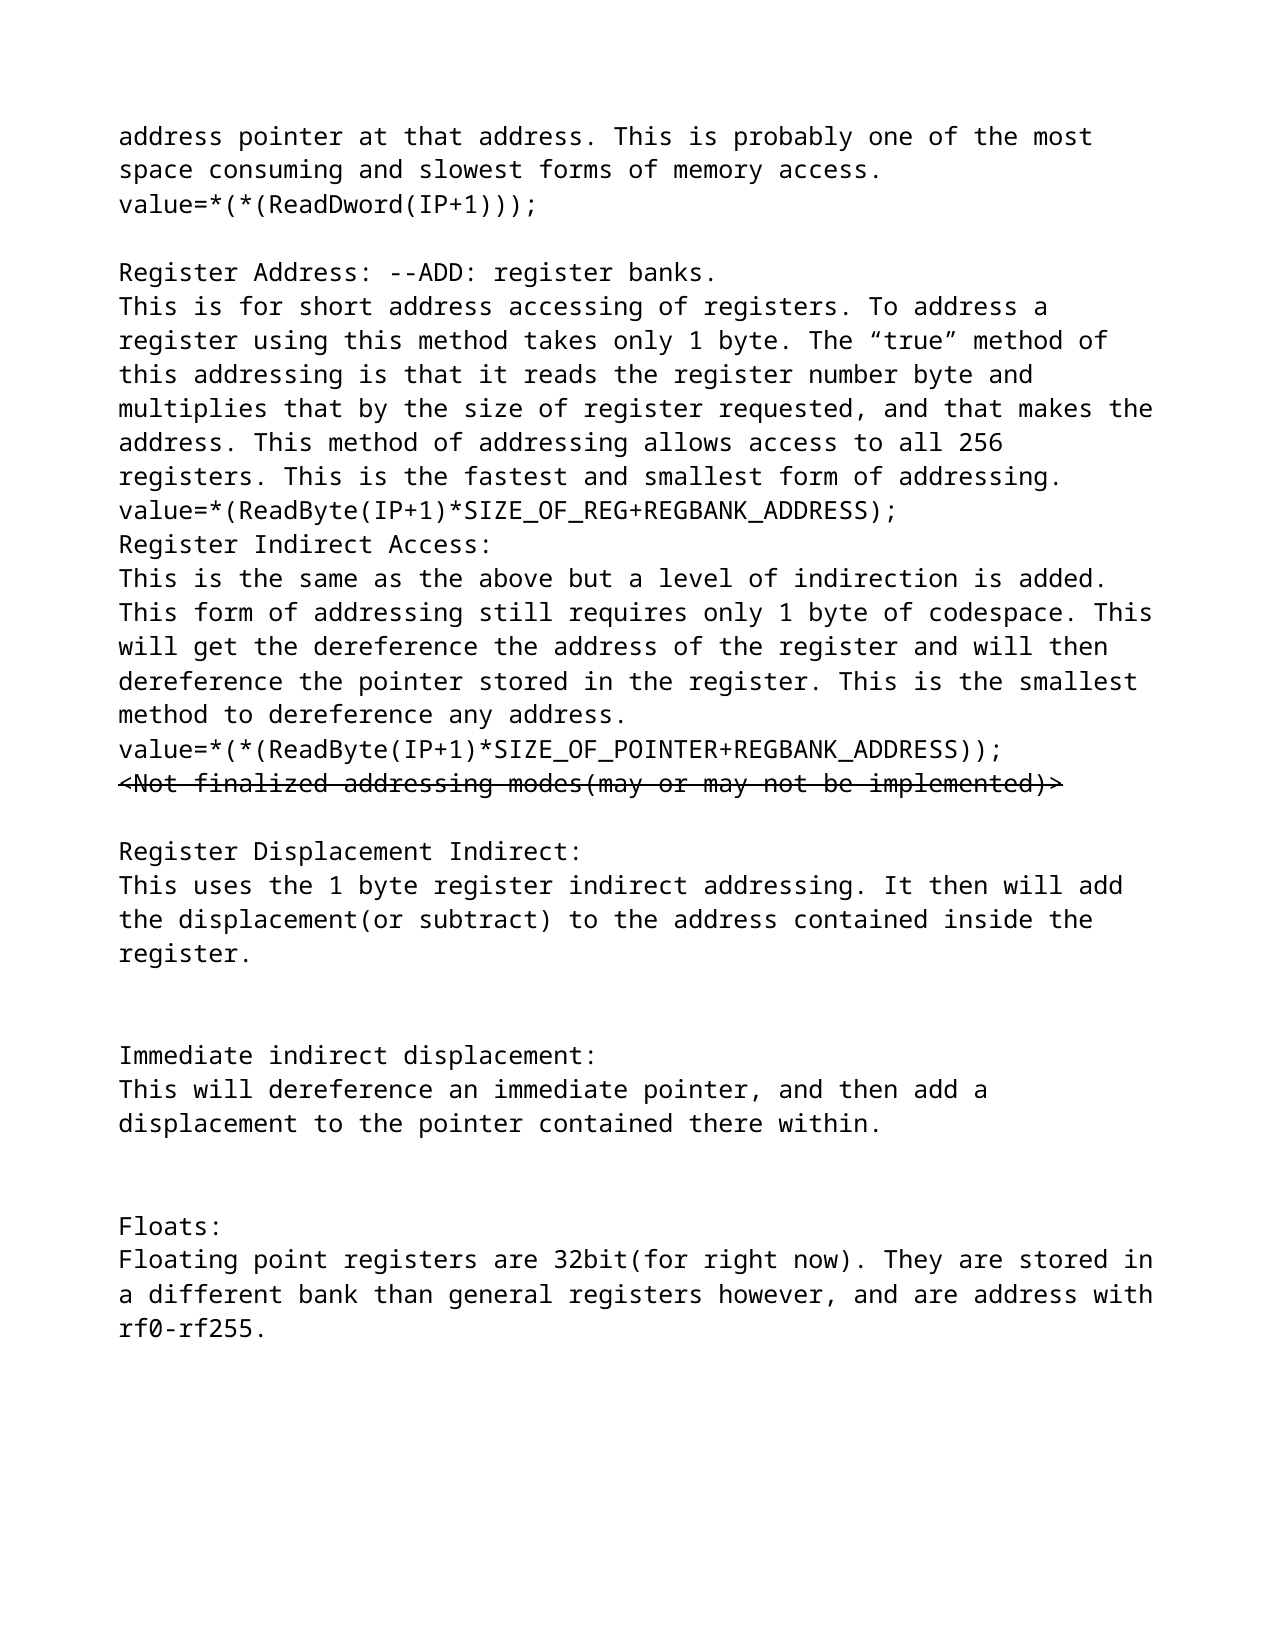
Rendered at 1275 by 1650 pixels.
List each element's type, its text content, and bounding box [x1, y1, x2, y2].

text Register Displacement Indirect: [118, 833, 1157, 867]
text Register Indirect Access: [118, 527, 1157, 561]
text Floating point registers are 32bit(for right now). They are stored in a different bank than general registers however, and are address with rf0-rf255. [118, 1242, 1157, 1344]
text Immediate indirect displacement: [118, 1038, 1157, 1072]
text This is the same as the above but a level of indirection is added. This form of addressing still requires only 1 byte of codespace. This will get the dereference the address of the register and will then dereference the pointer stored in the register. This is the smallest method to dereference any address. [118, 561, 1157, 731]
text Floats: [118, 1208, 1157, 1242]
text This will dereference an immediate pointer, and then add a displacement to the pointer contained there within. [118, 1072, 1157, 1140]
text <Not finalized addressing modes(may or may not be implemented)> [118, 765, 1157, 799]
text value=*(*(ReadDword(IP+1))); [118, 186, 1157, 220]
text value=*(*(ReadByte(IP+1)*SIZE_OF_POINTER+REGBANK_ADDRESS)); [118, 731, 1157, 765]
text address pointer at that address. This is probably one of the most space consuming and slowest forms of memory access. [118, 118, 1157, 186]
text This uses the 1 byte register indirect addressing. It then will add the displacement(or subtract) to the address contained inside the register. [118, 867, 1157, 970]
text Register Address: --ADD: register banks. [118, 254, 1157, 288]
text value=*(ReadByte(IP+1)*SIZE_OF_REG+REGBANK_ADDRESS); [118, 493, 1157, 527]
text This is for short address accessing of registers. To address a register using this method takes only 1 byte. The “true” method of this addressing is that it reads the register number byte and multiplies that by the size of register requested, and that makes the address. This method of addressing allows access to all 256 registers. This is the fastest and smallest form of addressing. [118, 288, 1157, 493]
